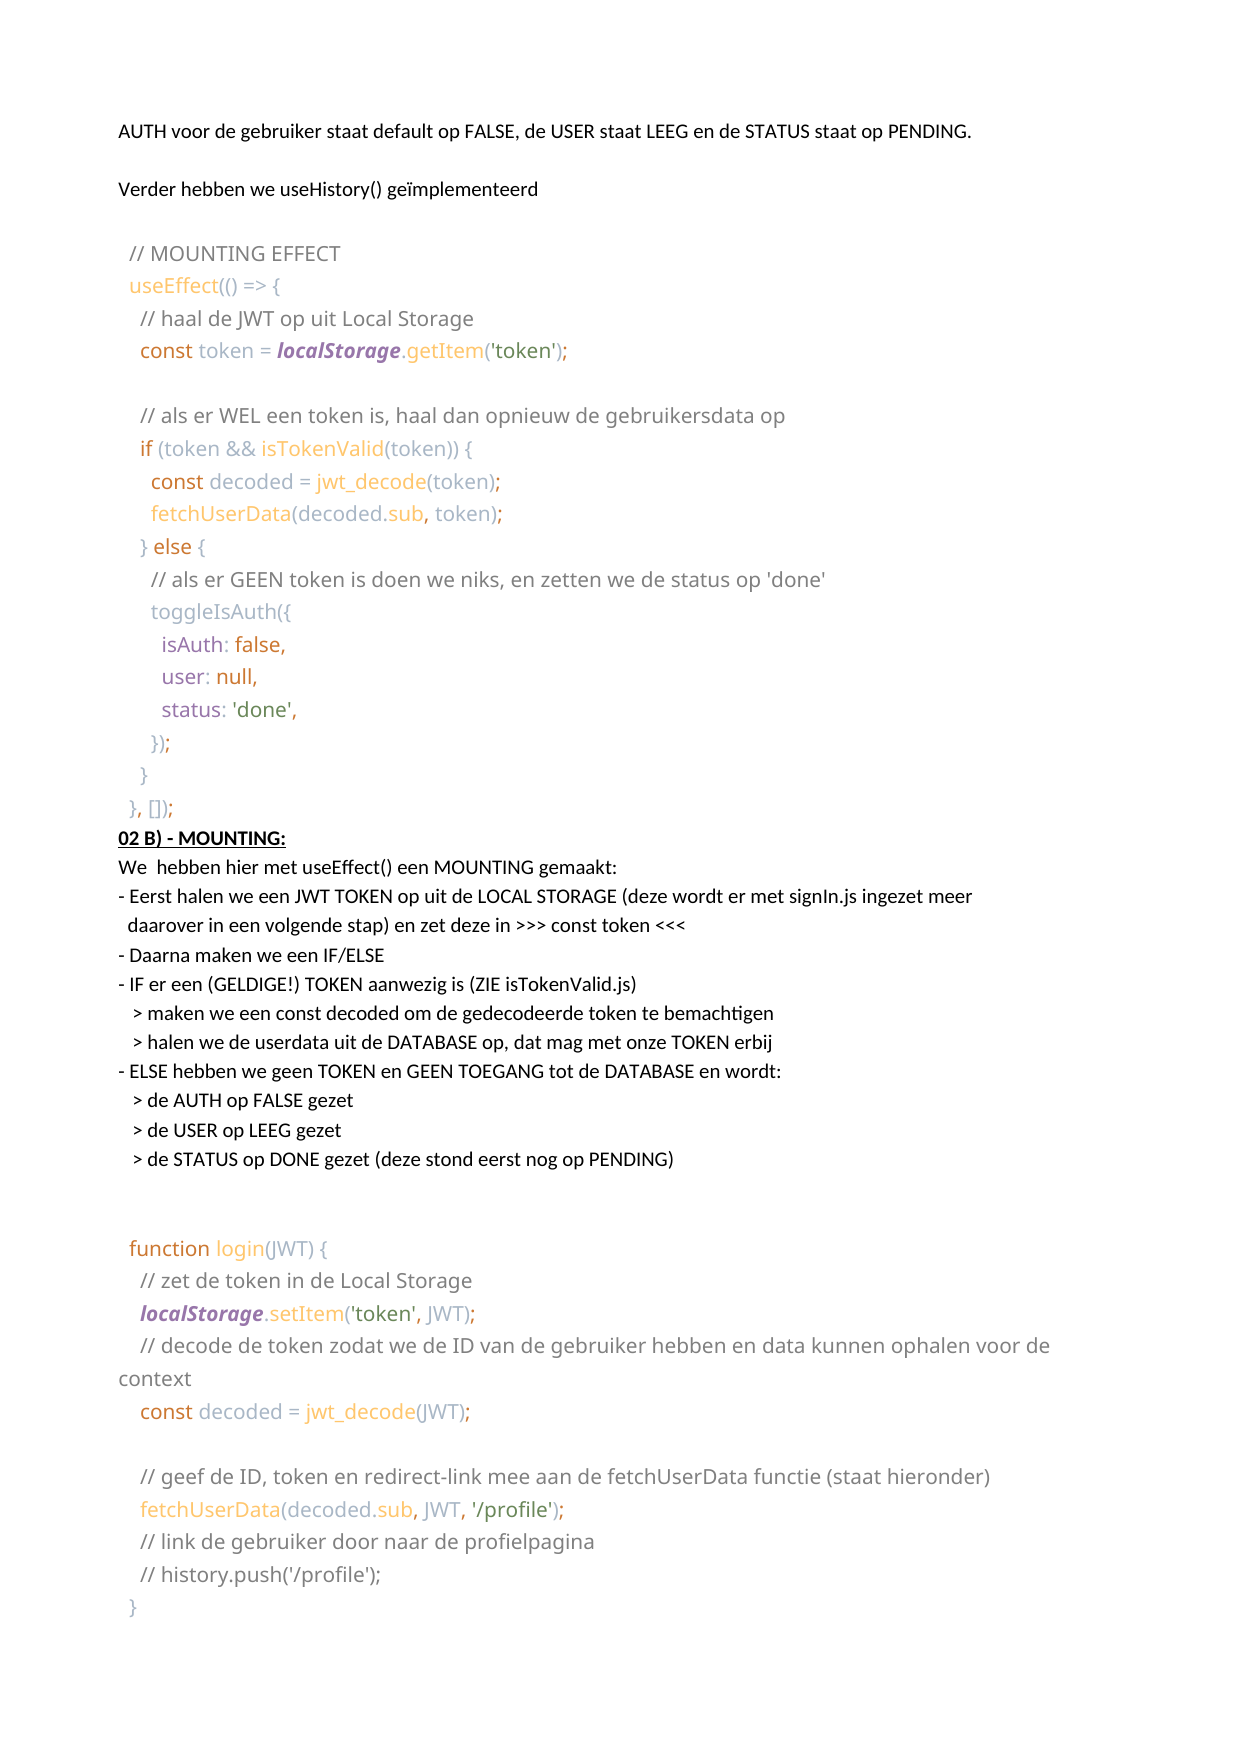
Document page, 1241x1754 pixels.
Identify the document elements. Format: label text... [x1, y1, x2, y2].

text AUTH voor de gebruiker staat default op FALSE, de USER staat LEEG en de STATUS staat op PENDING. Verder hebben we useHistory() geïmplementeerd // MOUNTING EFFECT useEffect(() => { // haal de JWT op uit Local Storage const token = localStorage.getItem('token'); // als er WEL een token is, haal dan opnieuw de gebruikersdata op if (token && isTokenValid(token)) { const decoded = jwt_decode(token); fetchUserData(decoded.sub, token); } else { // als er GEEN token is doen we niks, en zetten we de status op 'done' toggleIsAuth({ isAuth: false, user: null, status: 'done', }); } }, []); 02 B) - MOUNTING: We hebben hier met useEffect() een MOUNTING gemaakt: - Eerst halen we een JWT TOKEN op uit de LOCAL STORAGE (deze wordt er met signIn.js ingezet meer daarover in een volgende stap) en zet deze in >>> const token <<< - Daarna maken we een IF/ELSE - IF er een (GELDIGE!) TOKEN aanwezig is (ZIE isTokenValid.js) > maken we een const decoded om de gedecodeerde token te bemachtigen > halen we de userdata uit de DATABASE op, dat mag met onze TOKEN erbij - ELSE hebben we geen TOKEN en GEEN TOEGANG tot de DATABASE en wordt: > de AUTH op FALSE gezet > de USER op LEEG gezet > de STATUS op DONE gezet (deze stond eerst nog op PENDING) function login(JWT) { // zet de token in de Local Storage localStorage.setItem('token', JWT); // decode de token zodat we de ID van de gebruiker hebben en data kunnen ophalen voor de context const decoded = jwt_decode(JWT); // geef de ID, token en redirect-link mee aan de fetchUserData functie (staat hieronder) fetchUserData(decoded.sub, JWT, '/profile'); // link de gebruiker door naar de profielpagina // history.push('/profile'); } [118, 118, 1122, 1621]
